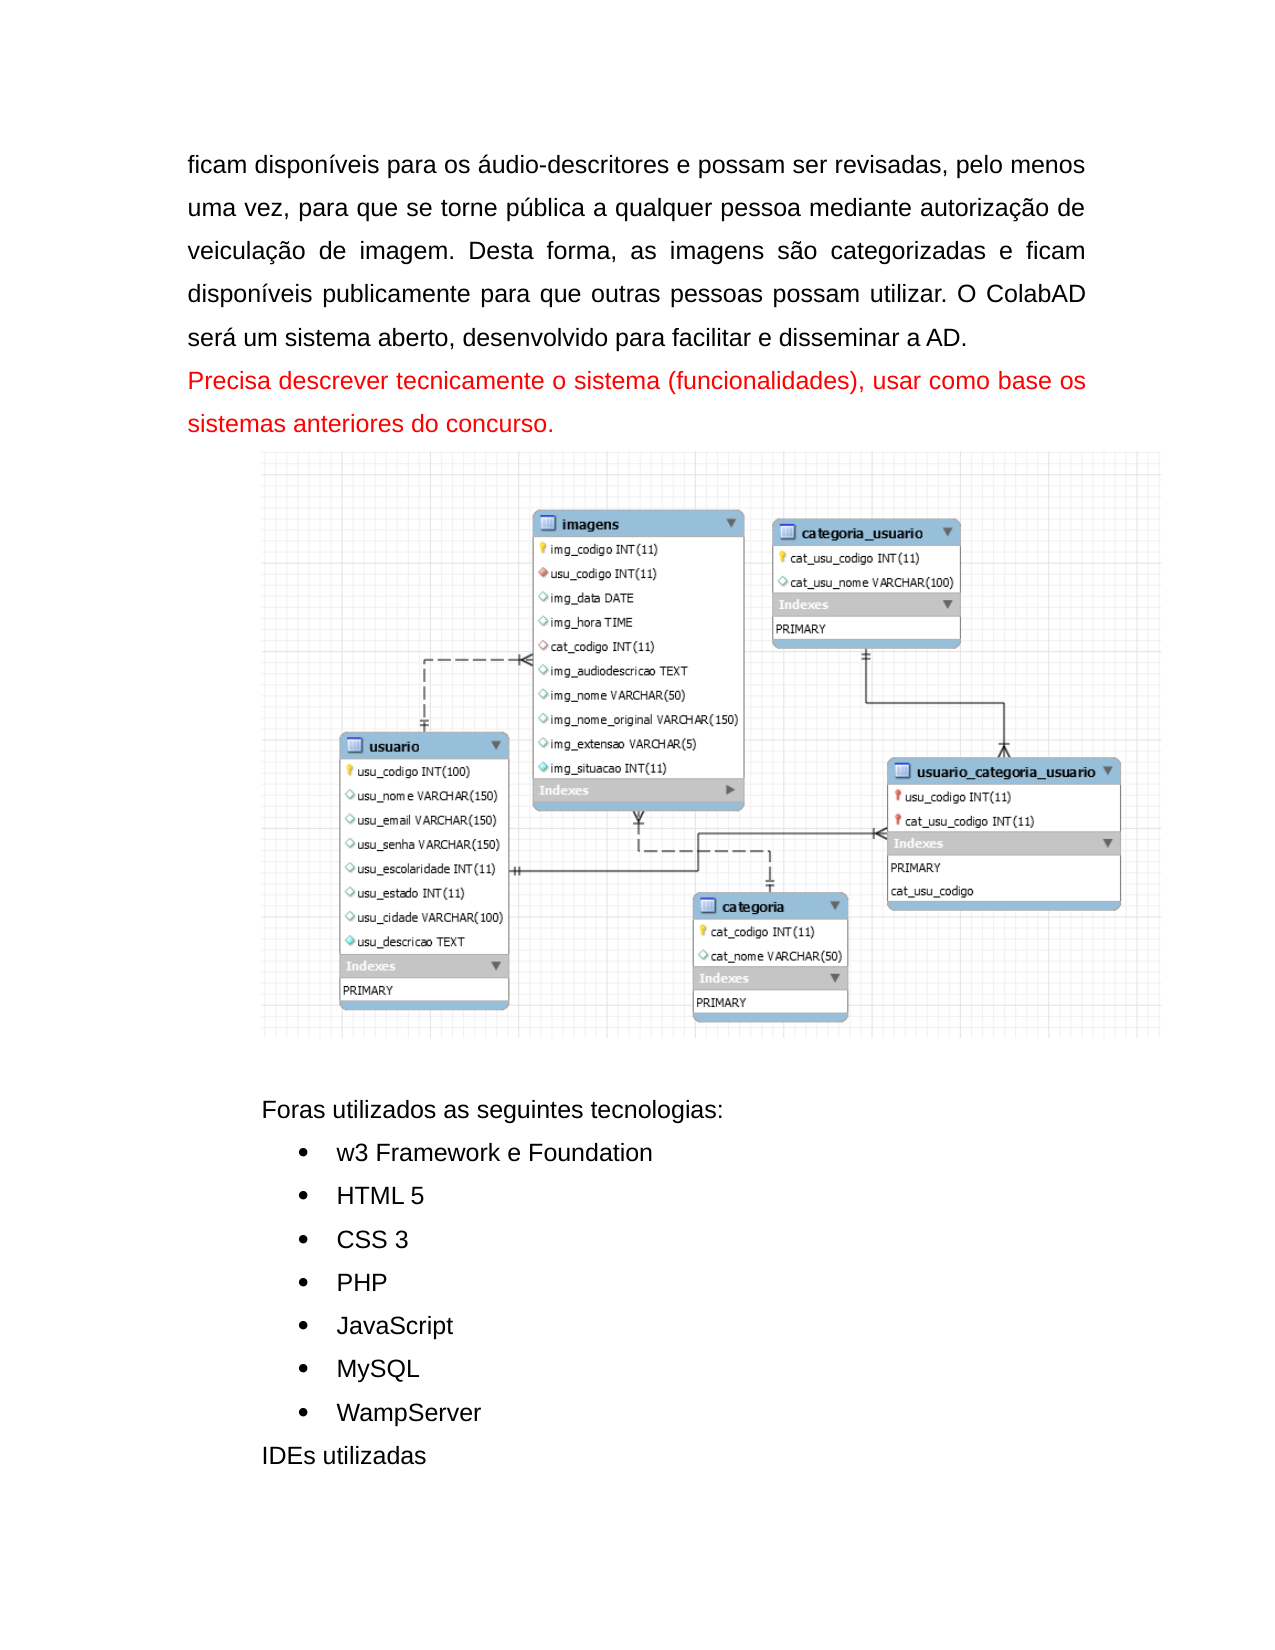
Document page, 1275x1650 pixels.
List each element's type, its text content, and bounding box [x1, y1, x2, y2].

list w3 Framework e Foundation [299, 1138, 1087, 1167]
text Foras utilizados as seguintes tecnologias: [187, 1095, 1087, 1124]
list MySQL [299, 1354, 1087, 1383]
list CSS 3 [299, 1224, 1087, 1253]
list HTML 5 [299, 1181, 1087, 1210]
list JavaScript [299, 1311, 1087, 1340]
text IDEs utilizadas [187, 1441, 1087, 1469]
text Precisa descrever tecnicamente o sistema (funcionalidades), usar como base os sistemas anteriores do concurso. [187, 366, 1087, 437]
text ficam disponíveis para os áudio-descritores e possam ser revisadas, pelo menos uma vez, para que se torne pública a qualquer pessoa mediante autorização de veiculação de imagem. Desta forma, as imagens são categorizadas e ficam disponíveis publicamente para que outras pessoas possam utilizar. O ColabAD será um sistema aberto, desenvolvido para facilitar e disseminar a AD. [187, 150, 1087, 351]
list WampServer [299, 1397, 1087, 1426]
list PHP [299, 1268, 1087, 1297]
